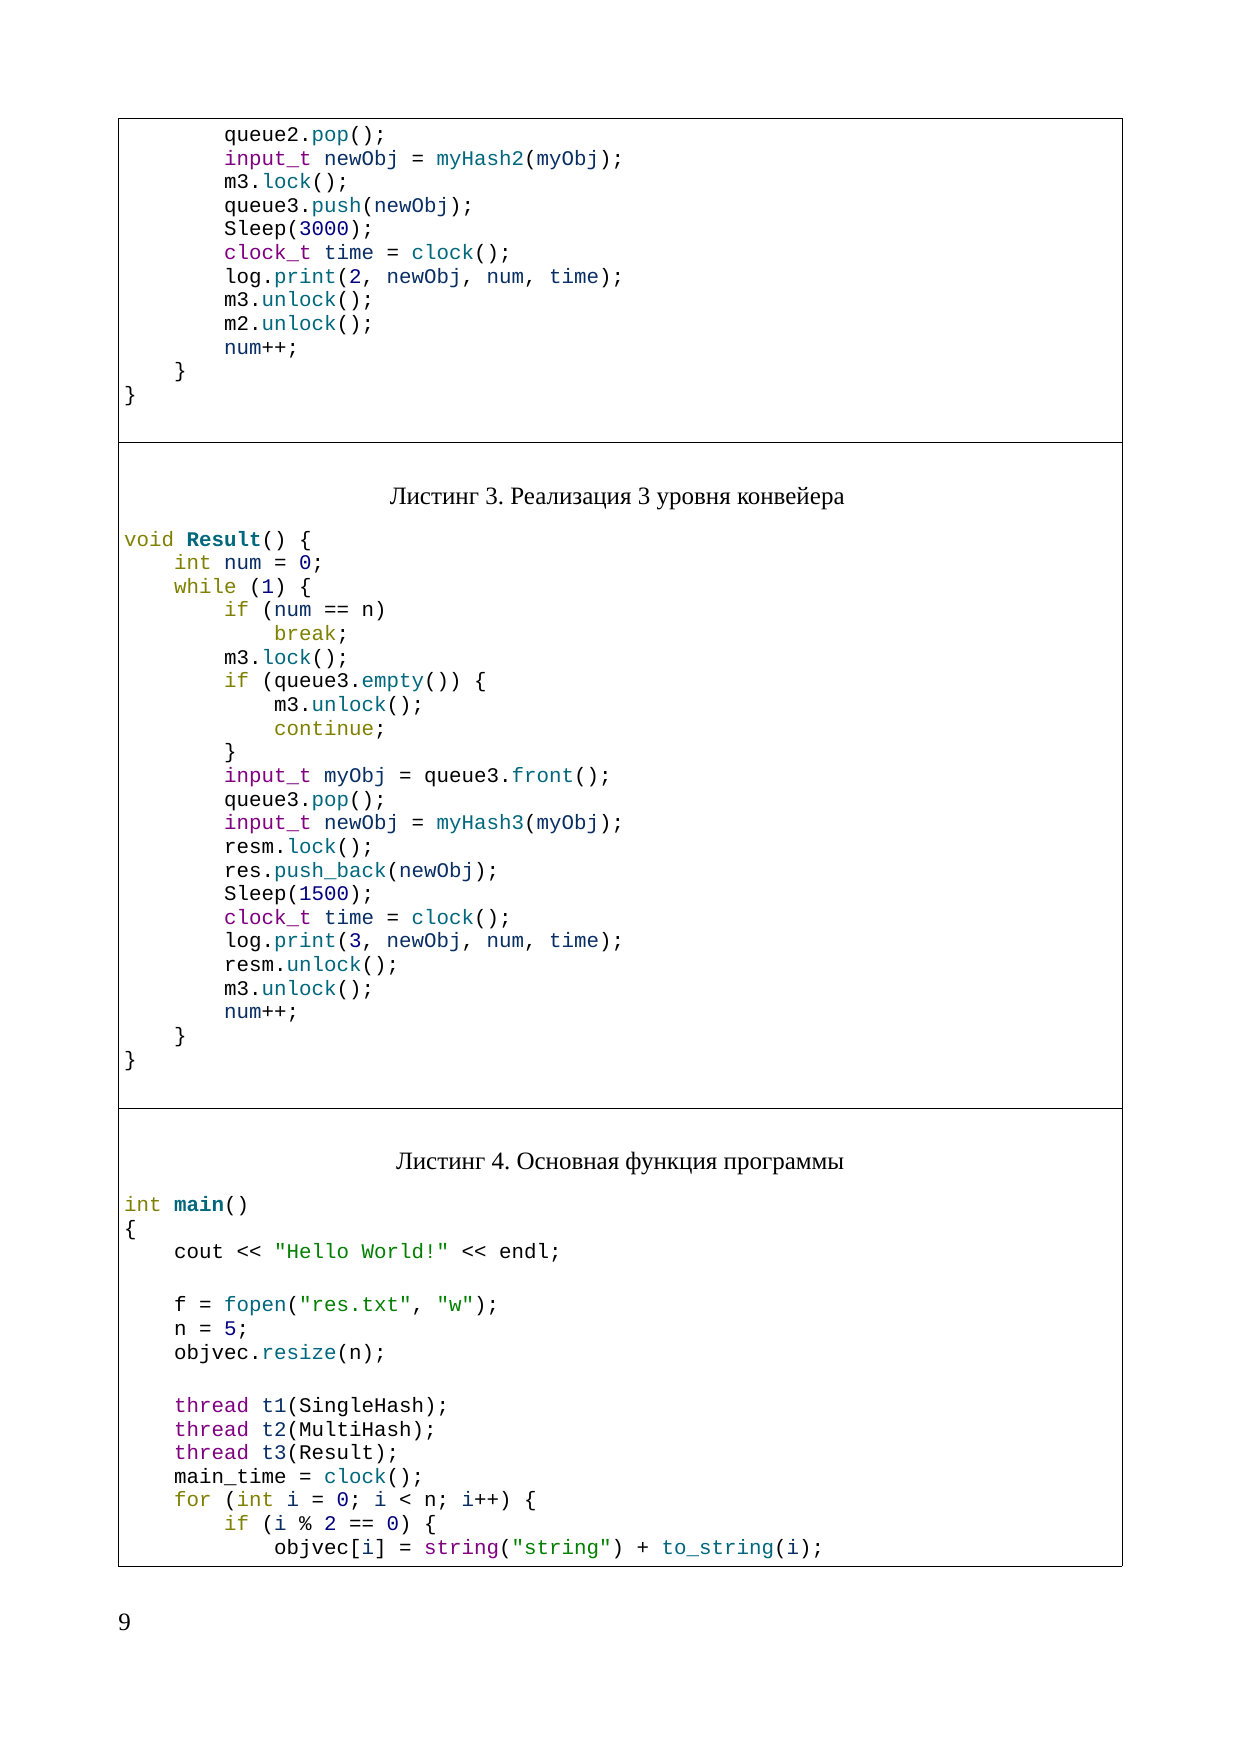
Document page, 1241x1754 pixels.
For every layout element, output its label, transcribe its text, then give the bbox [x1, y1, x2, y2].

table_cell Листинг 4. Основная функция программы int main() { cout << "Hello World!" << endl; f = fopen("res.txt", "w"); n = 5; objvec.resize(n); thread t1(SingleHash); thread t2(MultiHash); thread t3(Result); main_time = clock(); for (int i = 0; i < n; i++) { if (i % 2 == 0) { objvec[i] = string("string") + to_string(i); [119, 1109, 1122, 1566]
table_cell queue2.pop(); input_t newObj = myHash2(myObj); m3.lock(); queue3.push(newObj); Sleep(3000); clock_t time = clock(); log.print(2, newObj, num, time); m3.unlock(); m2.unlock(); num++; } } [119, 119, 1122, 442]
table_cell Листинг 3. Реализация 3 уровня конвейера void Result() { int num = 0; while (1) { if (num == n) break; m3.lock(); if (queue3.empty()) { m3.unlock(); continue; } input_t myObj = queue3.front(); queue3.pop(); input_t newObj = myHash3(myObj); resm.lock(); res.push_back(newObj); Sleep(1500); clock_t time = clock(); log.print(3, newObj, num, time); resm.unlock(); m3.unlock(); num++; } } [119, 443, 1122, 1108]
